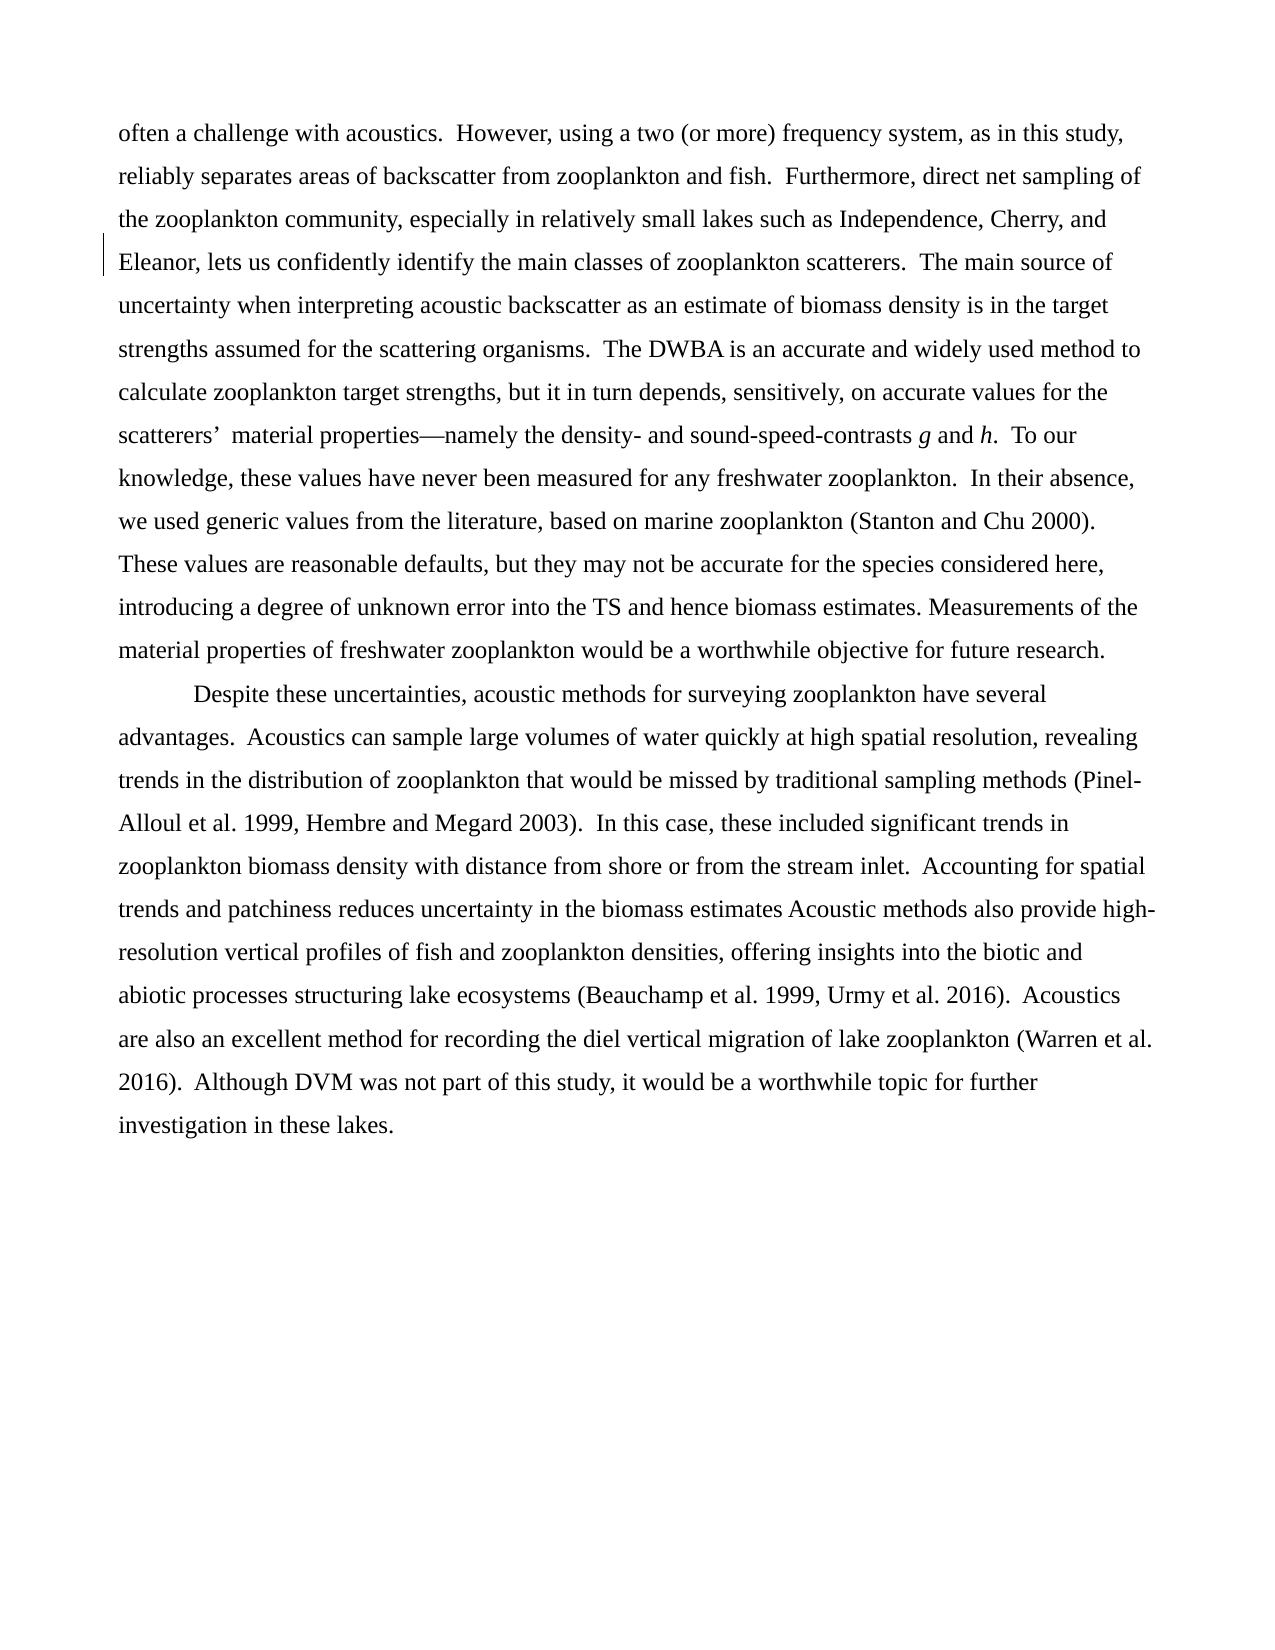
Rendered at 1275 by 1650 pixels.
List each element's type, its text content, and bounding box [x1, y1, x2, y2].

text Despite these uncertainties, acoustic methods for surveying zooplankton have several advantages. Acoustics can sample large volumes of water quickly at high spatial resolution, revealing trends in the distribution of zooplankton that would be missed by traditional sampling methods (Pinel-Alloul et al. 1999, Hembre and Megard 2003)⁠. In this case, these included significant trends in zooplankton biomass density with distance from shore or from the stream inlet. Accounting for spatial trends and patchiness reduces uncertainty in the biomass estimates Acoustic methods also provide high-resolution vertical profiles of fish and zooplankton densities, offering insights into the biotic and abiotic processes structuring lake ecosystems (Beauchamp et al. 1999, Urmy et al. 2016)⁠. Acoustics are also an excellent method for recording the diel vertical migration of lake zooplankton (Warren et al. 2016)⁠. Although DVM was not part of this study, it would be a worthwhile topic for further investigation in these lakes. [118, 679, 1157, 1139]
text often a challenge with acoustics. However, using a two (or more) frequency system, as in this study, reliably separates areas of backscatter from zooplankton and fish. Furthermore, direct net sampling of the zooplankton community, especially in relatively small lakes such as Independence, Cherry, and Eleanor, lets us confidently identify the main classes of zooplankton scatterers. The main source of uncertainty when interpreting acoustic backscatter as an estimate of biomass density is in the target strengths assumed for the scattering organisms. The DWBA is an accurate and widely used method to calculate zooplankton target strengths, but it in turn depends, sensitively, on accurate values for the scatterers’ material properties—namely the density- and sound-speed-contrasts g and h. To our knowledge, these values have never been measured for any freshwater zooplankton. In their absence, we used generic values from the literature, based on marine zooplankton (Stanton and Chu 2000)⁠. These values are reasonable defaults, but they may not be accurate for the species considered here, introducing a degree of unknown error into the TS and hence biomass estimates. Measurements of the material properties of freshwater zooplankton would be a worthwhile objective for future research. [118, 118, 1157, 664]
